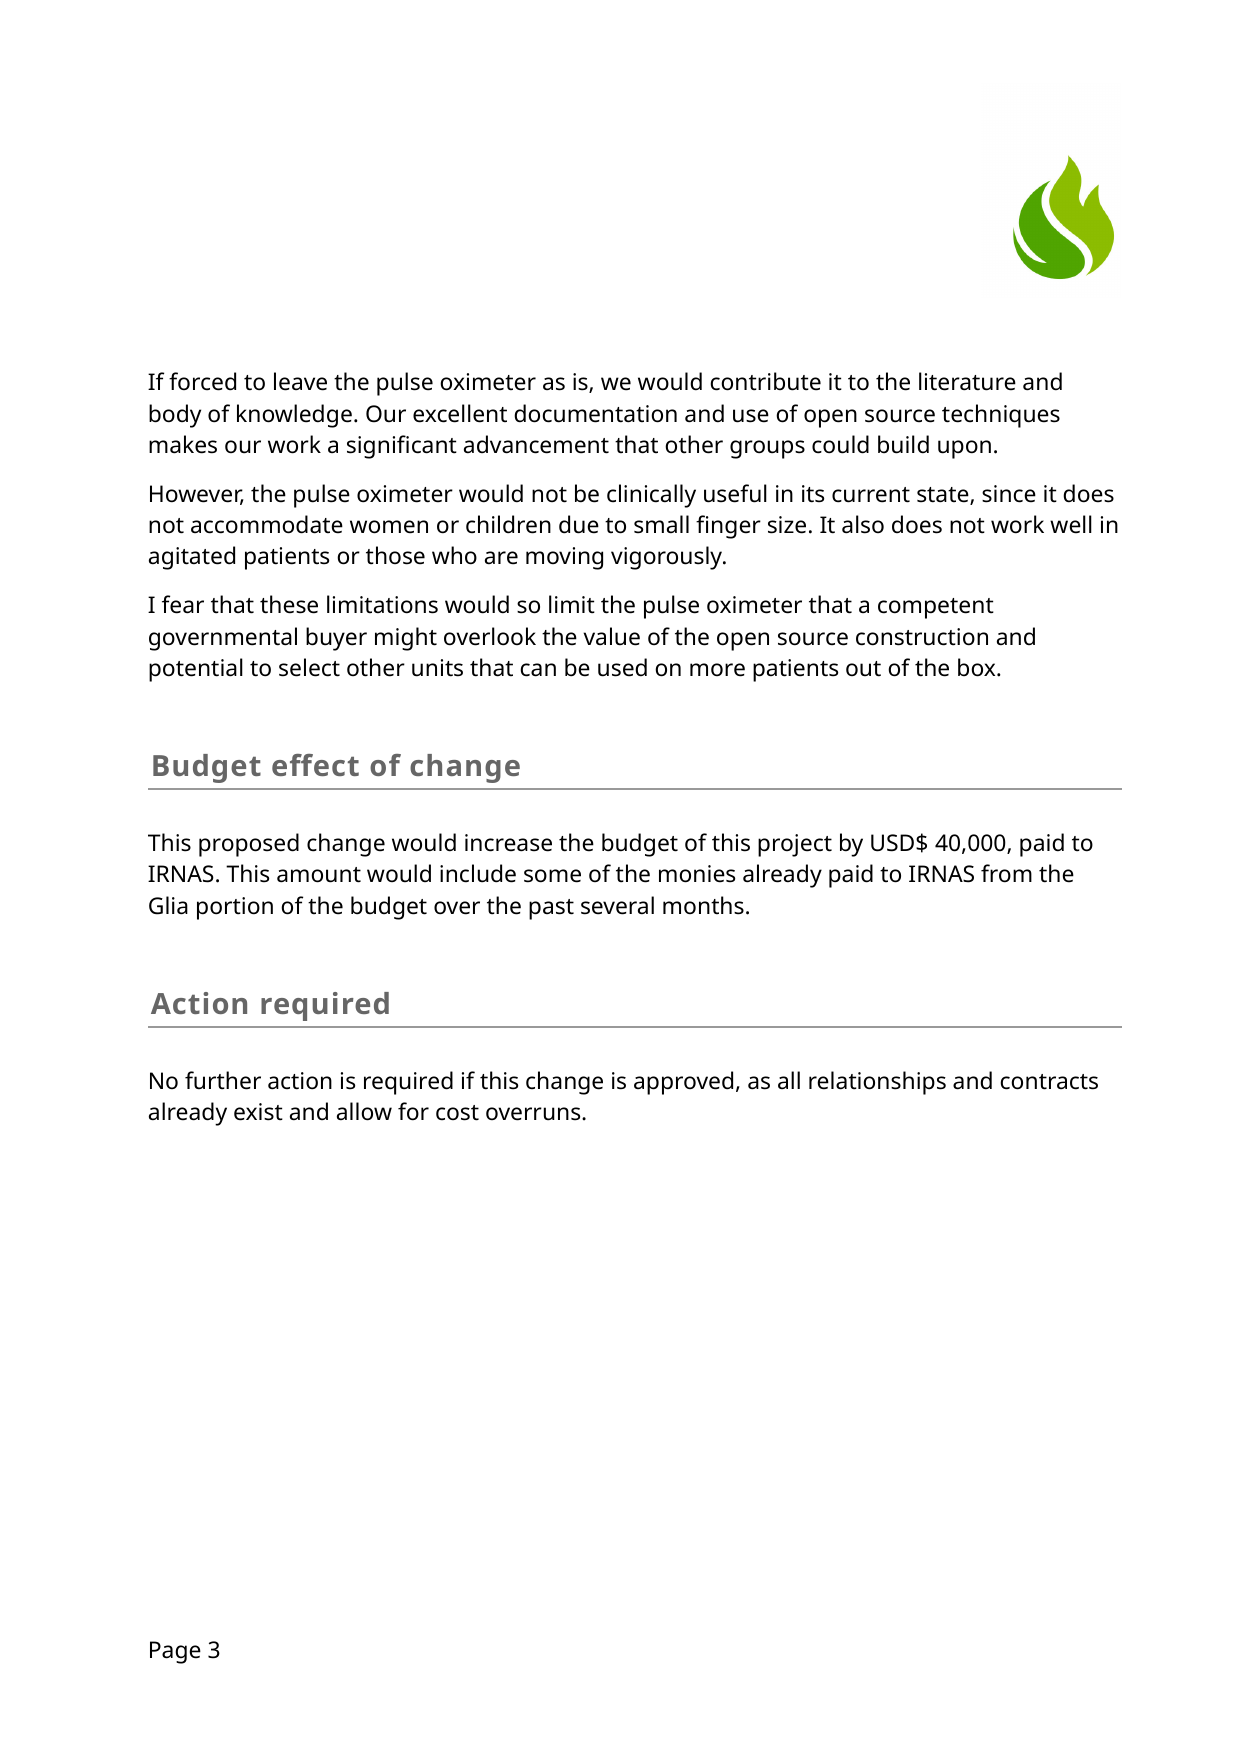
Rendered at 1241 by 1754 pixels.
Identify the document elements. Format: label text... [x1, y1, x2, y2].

picture [981, 83, 1026, 298]
text No further action is required if this change is approved, as all relationships and contracts already exist and allow for cost overruns. [148, 1065, 1122, 1128]
text However, the pulse oximeter would not be clinically useful in its current state, since it does not accommodate women or children due to small finger size. It also does not work well in agitated patients or those who are moving vigorously. [148, 478, 1122, 572]
text I fear that these limitations would so limit the pulse oximeter that a competent governmental buyer might overlook the value of the open source construction and potential to select other units that can be used on more patients out of the box. [148, 589, 1122, 683]
text This proposed change would increase the budget of this project by USD$ 40,000, paid to IRNAS. This amount would include some of the monies already paid to IRNAS from the Glia portion of the budget over the past several months. [148, 827, 1122, 921]
text If forced to leave the pulse oximeter as is, we would contribute it to the literature and body of knowledge. Our excellent documentation and use of open source techniques makes our work a significant advancement that other groups could build upon. [148, 366, 1122, 460]
subtitle Action required [148, 980, 1122, 1026]
subtitle Budget effect of change [148, 742, 1122, 788]
